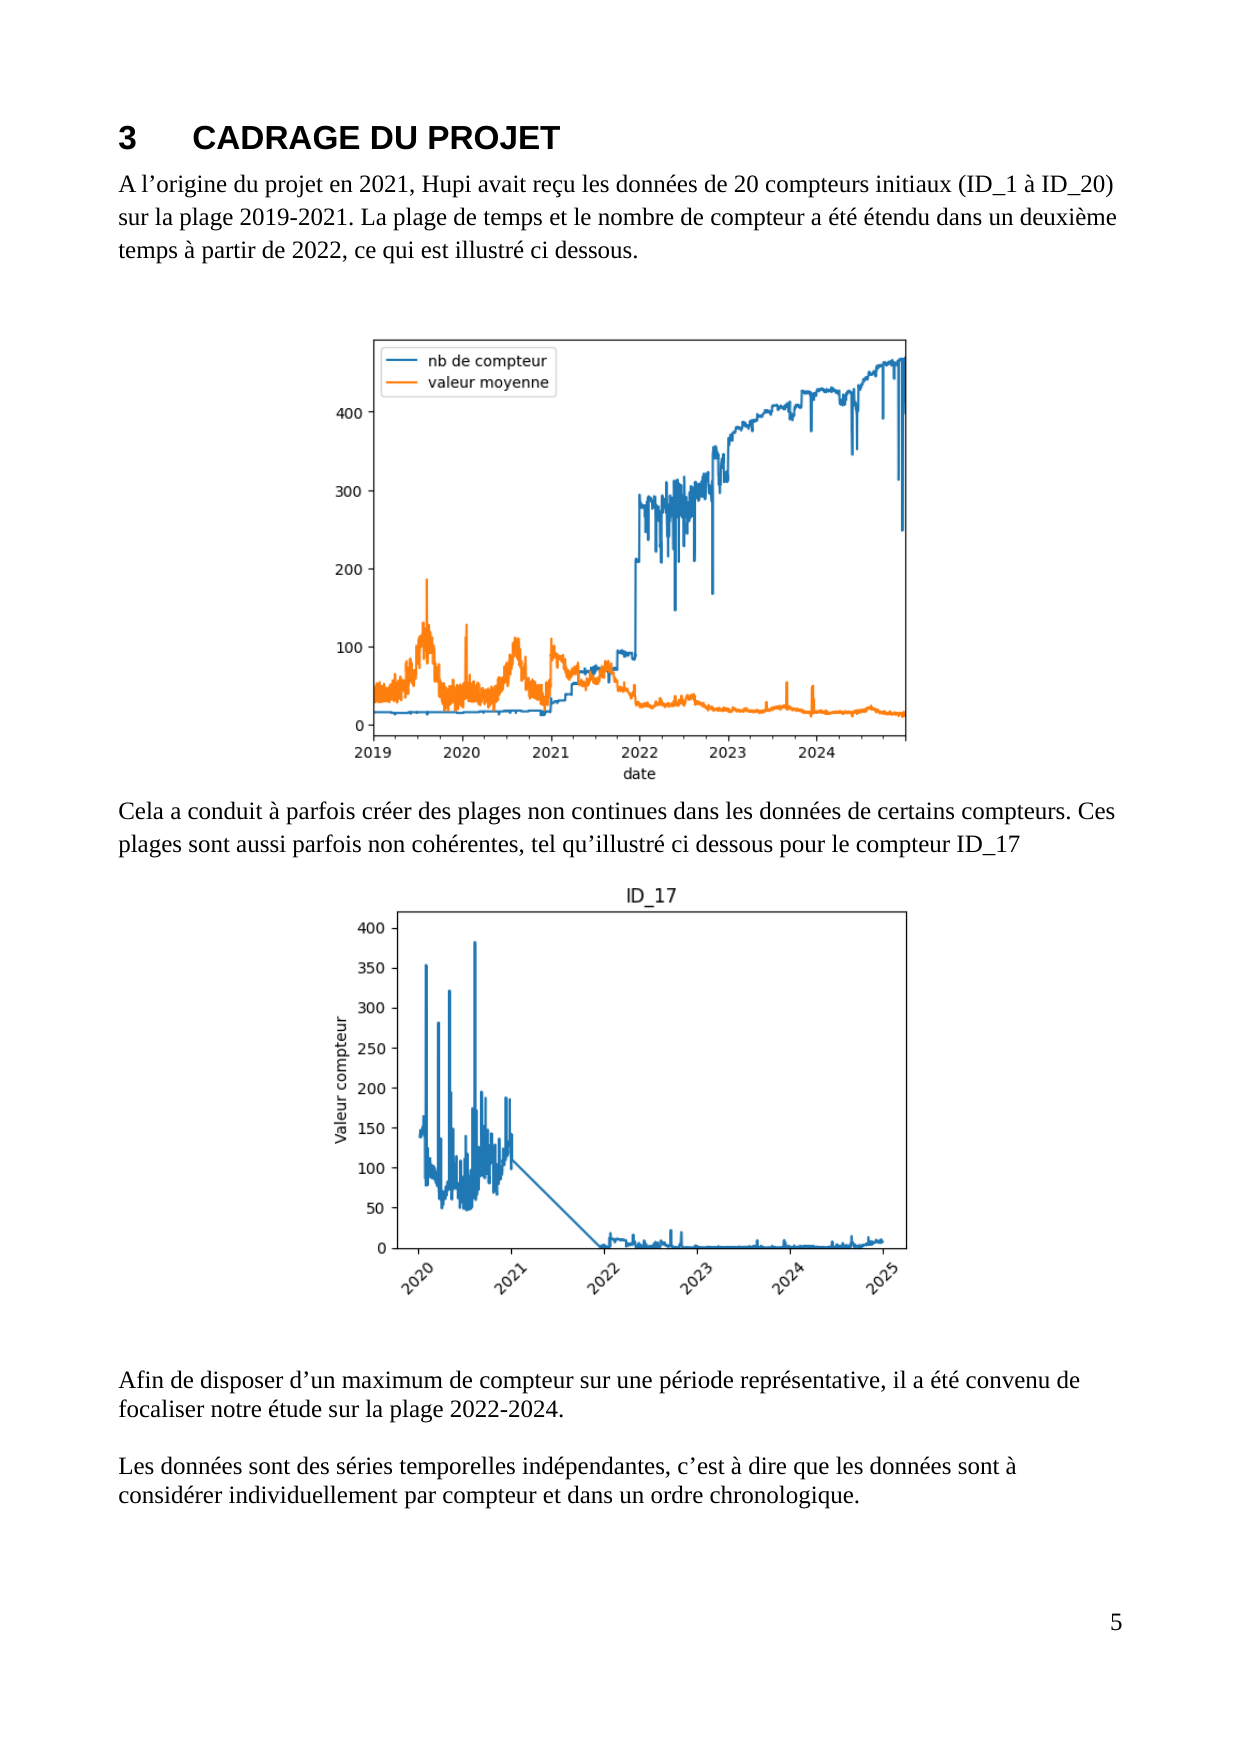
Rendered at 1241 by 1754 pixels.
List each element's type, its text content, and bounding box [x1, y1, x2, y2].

picture [325, 330, 916, 792]
text A l’origine du projet en 2021, Hupi avait reçu les données de 20 compteurs initiaux (ID_1 à ID_20) sur la plage 2019-2021. La plage de temps et le nombre de compteur a été étendu dans un deuxième temps à partir de 2022, ce qui est illustré ci dessous. [118, 169, 1122, 264]
text Les données sont des séries temporelles indépendantes, c’est à dire que les données sont à considérer individuellement par compteur et dans un ordre chronologique. [118, 1451, 1122, 1509]
picture [325, 877, 916, 1308]
subtitle CADRAGE DU PROJET [118, 118, 1122, 157]
text Cela a conduit à parfois créer des plages non continues dans les données de certains compteurs. Ces plages sont aussi parfois non cohérentes, tel qu’illustré ci dessous pour le compteur ID_17 [118, 330, 1122, 858]
text Afin de disposer d’un maximum de compteur sur une période représentative, il a été convenu de focaliser notre étude sur la plage 2022-2024. [118, 1365, 1122, 1422]
